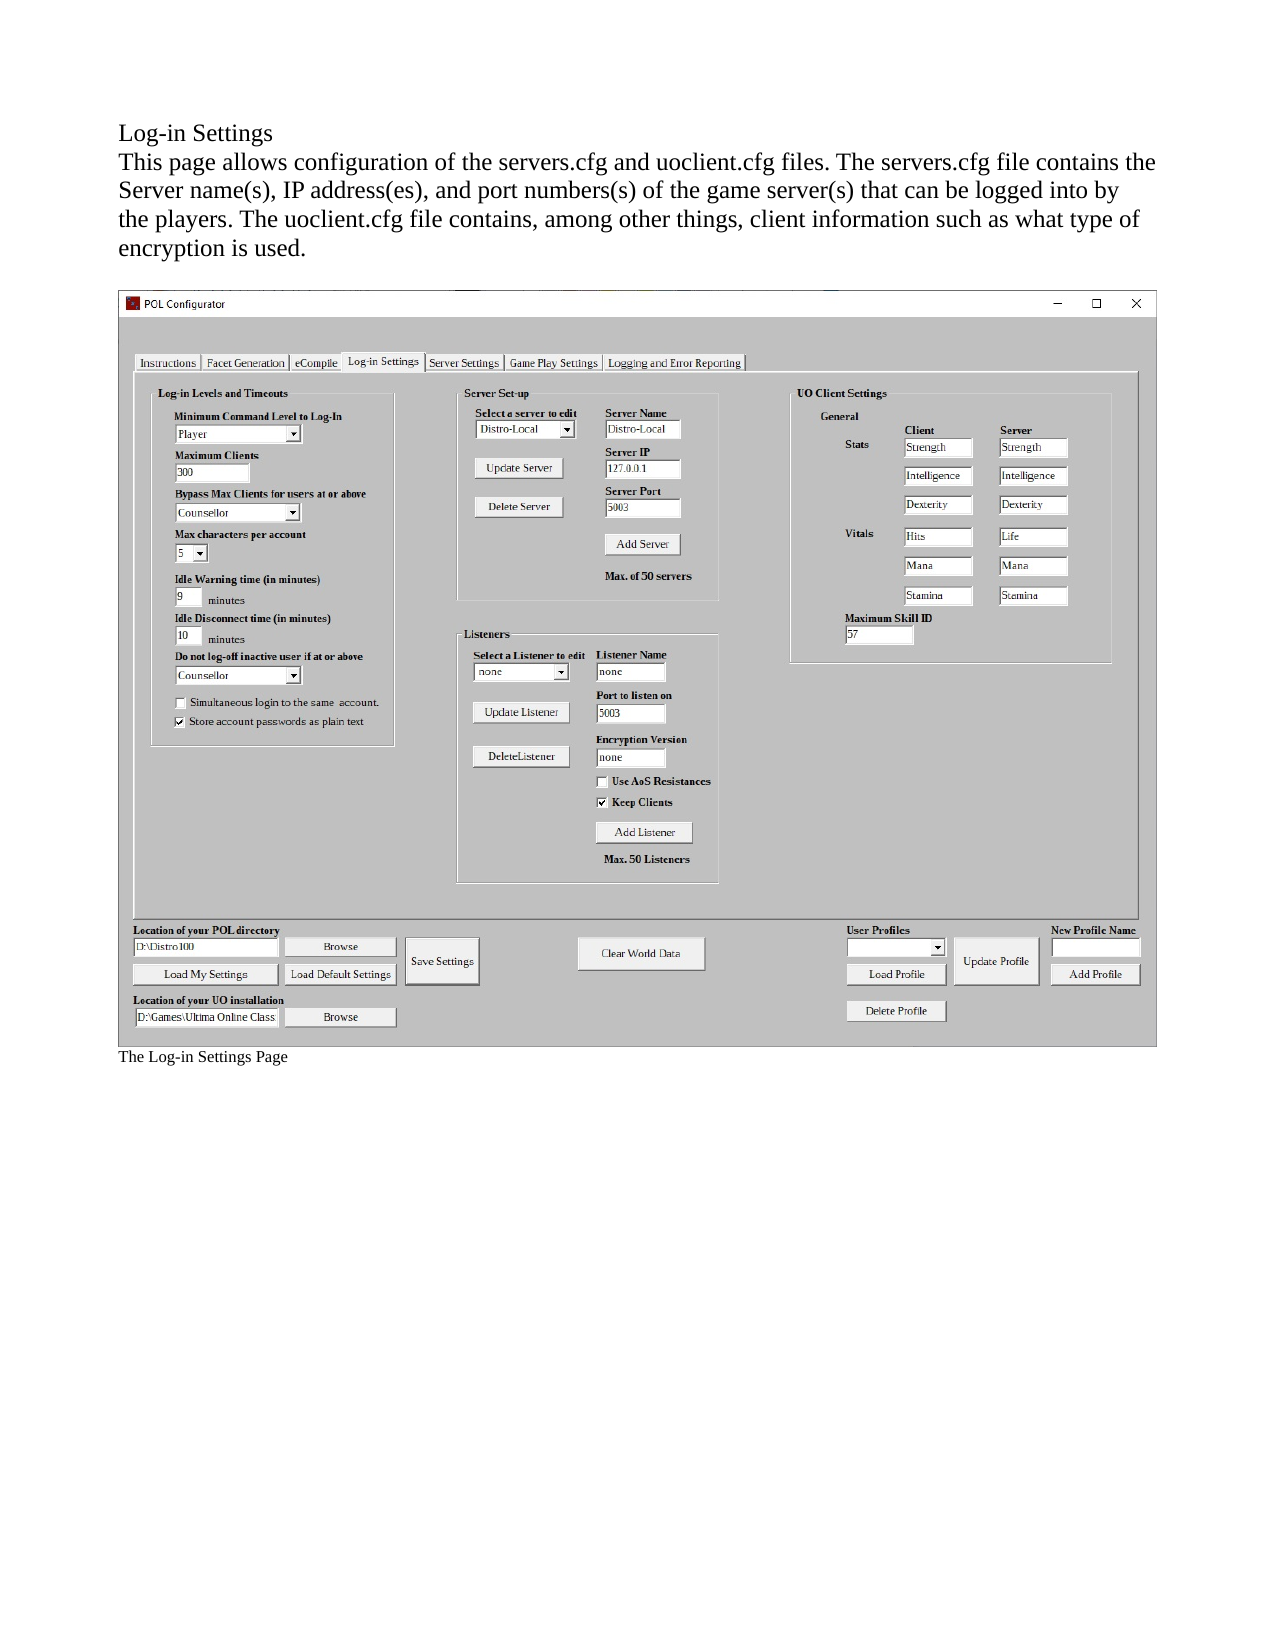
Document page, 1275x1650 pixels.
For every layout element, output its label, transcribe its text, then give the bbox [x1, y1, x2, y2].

text Log-in Settings [118, 118, 1157, 147]
picture [118, 290, 1157, 1047]
text The Log-in Settings Page [118, 1047, 1157, 1066]
text This page allows configuration of the servers.cfg and uoclient.cfg files. The servers.cfg file contains the Server name(s), IP address(es), and port numbers(s) of the game server(s) that can be logged into by the players. The uoclient.cfg file contains, among other things, client information such as what type of encryption is used. [118, 147, 1157, 262]
